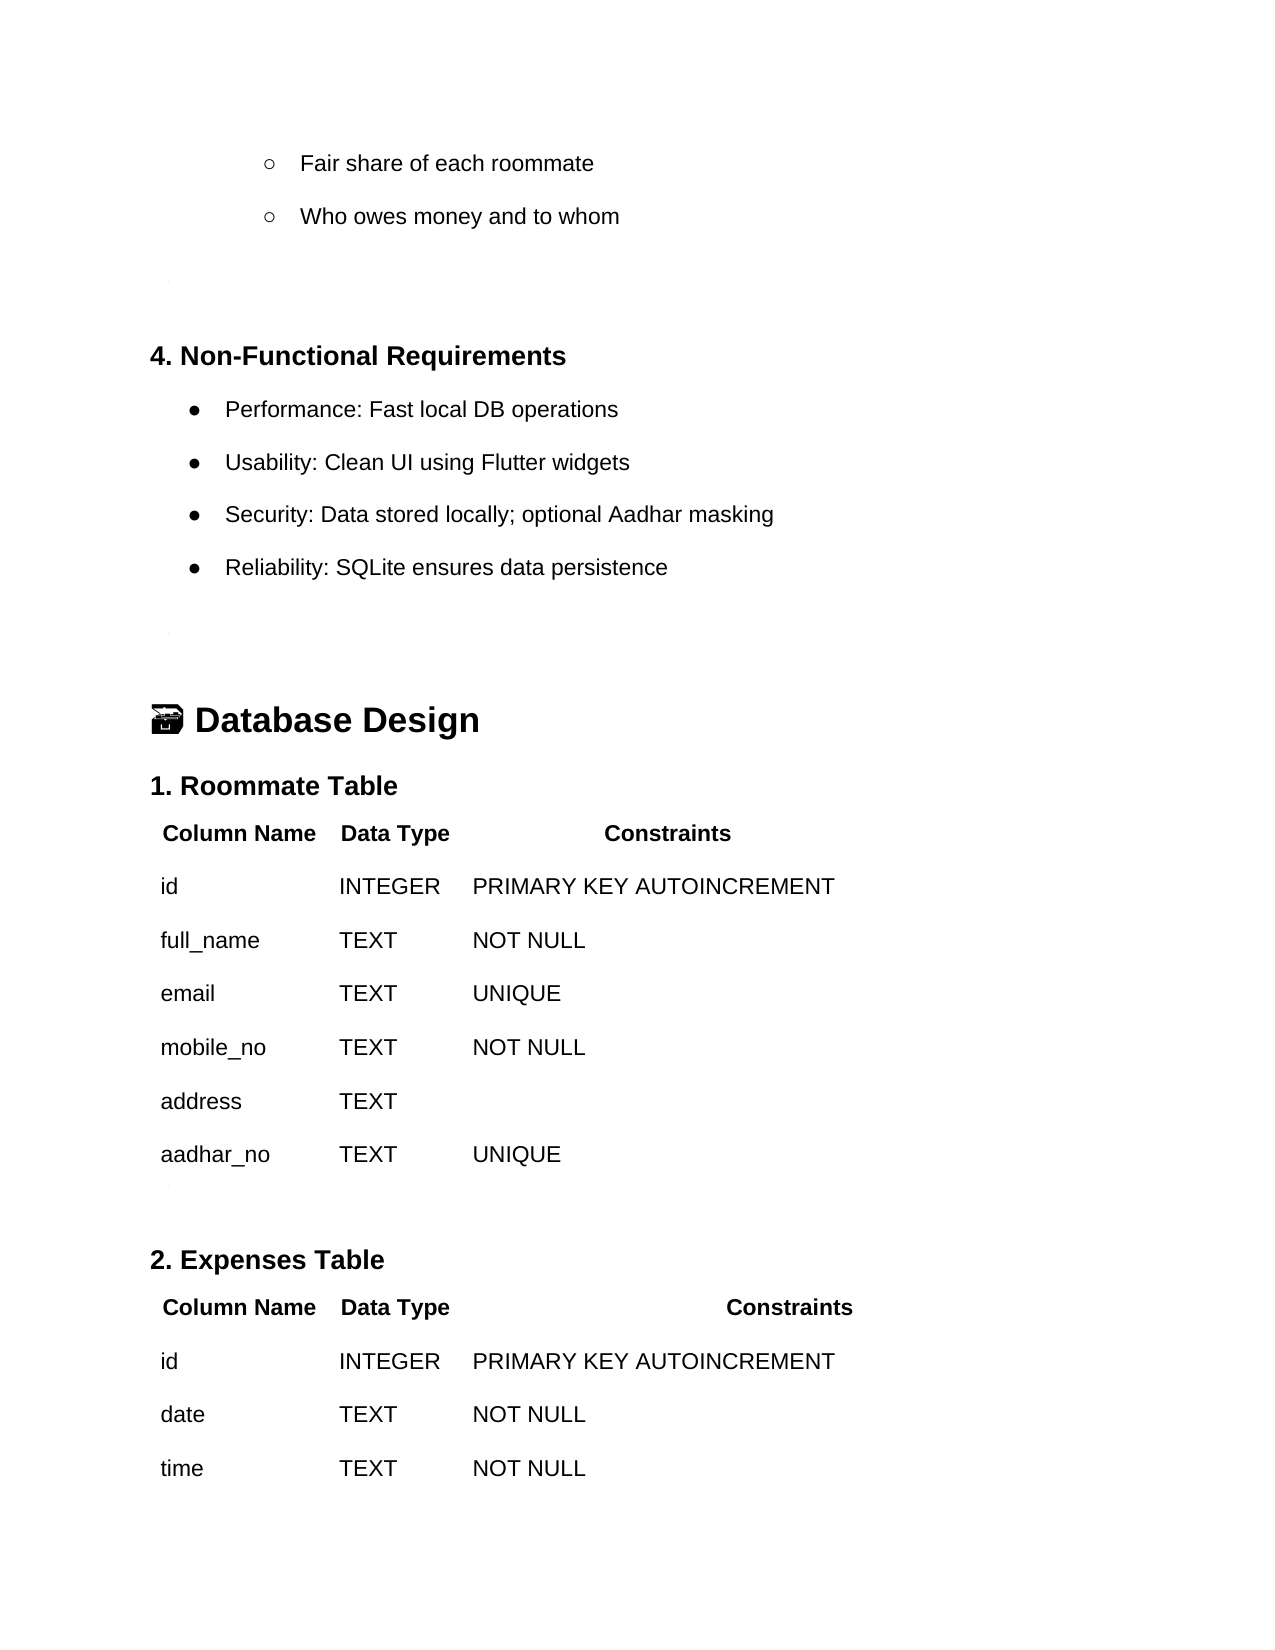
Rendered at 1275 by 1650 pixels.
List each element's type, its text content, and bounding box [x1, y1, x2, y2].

table_cell UNIQUE [462, 970, 873, 1024]
list Reliability: SQLite ensures data persistence [187, 554, 1125, 607]
list Fair share of each roommate [262, 150, 1125, 203]
table_cell INTEGER [329, 863, 462, 916]
table_cell NOT NULL [462, 1391, 1117, 1444]
table_cell address [150, 1077, 328, 1131]
table_cell TEXT [329, 1024, 462, 1077]
table_cell mobile_no [150, 1024, 328, 1077]
table_cell id [150, 1337, 328, 1391]
table_cell PRIMARY KEY AUTOINCREMENT [462, 863, 873, 916]
table_cell full_name [150, 916, 328, 970]
table_header Constraints [462, 1284, 1117, 1337]
table_cell [462, 1077, 873, 1131]
table_cell TEXT [329, 1077, 462, 1131]
table_cell TEXT [329, 916, 462, 970]
table_header Data Type [329, 1284, 462, 1337]
list Usability: Clean UI using Flutter widgets [187, 449, 1125, 501]
table_cell NOT NULL [462, 1024, 873, 1077]
table_header Column Name [150, 809, 328, 863]
table_cell email [150, 970, 328, 1024]
table_cell TEXT [329, 970, 462, 1024]
table_header Column Name [150, 1284, 328, 1337]
list Performance: Fast local DB operations [187, 396, 1125, 449]
table_cell NOT NULL [462, 916, 873, 970]
table_cell date [150, 1391, 328, 1444]
list Who owes money and to whom [262, 203, 1125, 255]
table_cell NOT NULL [462, 1445, 1117, 1498]
table_cell UNIQUE [462, 1131, 873, 1184]
table_cell PRIMARY KEY AUTOINCREMENT [462, 1337, 1117, 1391]
subtitle 2. Expenses Table [150, 1244, 1125, 1275]
table_cell id [150, 863, 328, 916]
table_header Data Type [329, 809, 462, 863]
table_cell TEXT [329, 1445, 462, 1498]
table_cell TEXT [329, 1131, 462, 1184]
table_cell time [150, 1445, 328, 1498]
list Security: Data stored locally; optional Aadhar masking [187, 501, 1125, 554]
table_header Constraints [462, 809, 873, 863]
table_cell INTEGER [329, 1337, 462, 1391]
table_cell TEXT [329, 1391, 462, 1444]
subtitle 1. Roommate Table [150, 769, 1125, 801]
table_cell aadhar_no [150, 1131, 328, 1184]
subtitle 4. Non-Functional Requirements [150, 340, 1125, 371]
subtitle 🗃️ Database Design [150, 699, 1125, 740]
